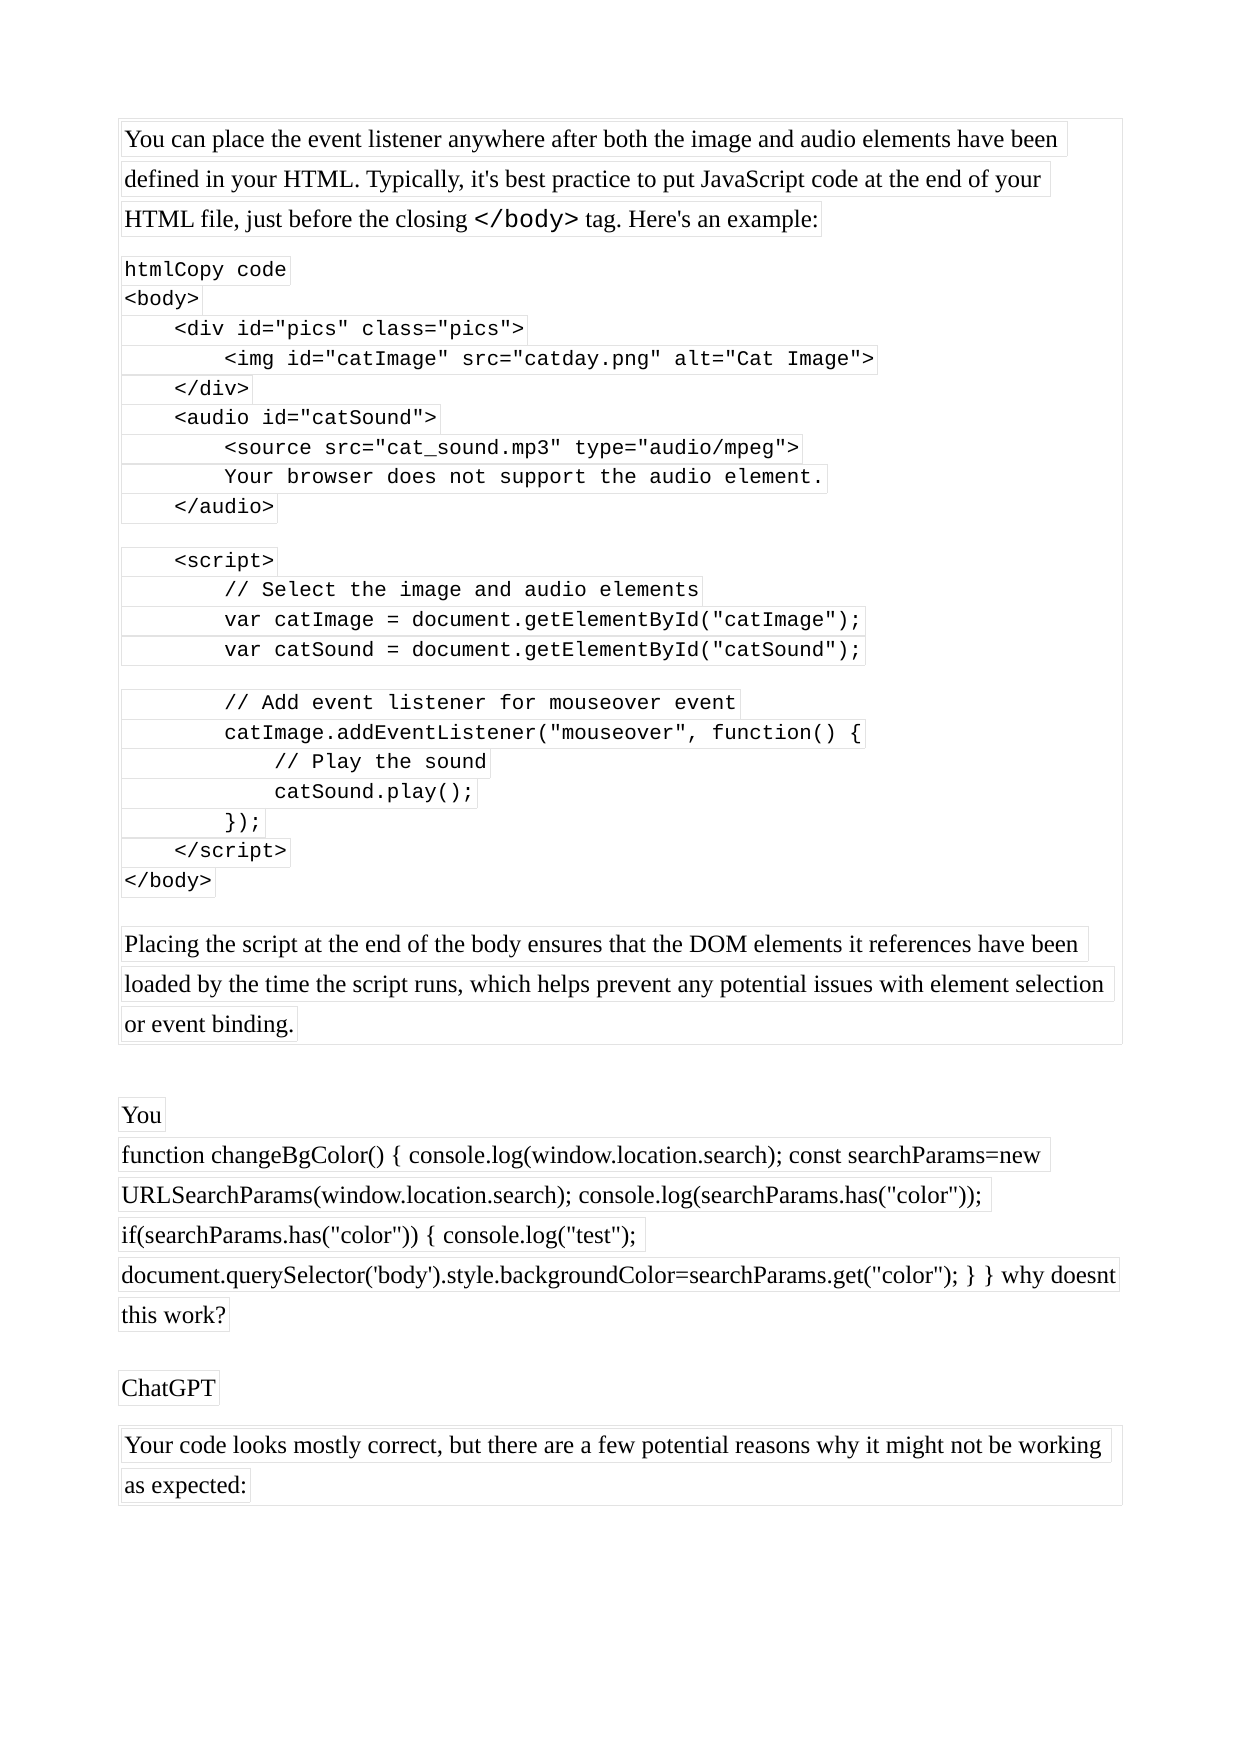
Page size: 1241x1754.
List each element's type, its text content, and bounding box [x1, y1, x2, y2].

text <audio id="catSound"> [253, 401, 1122, 431]
text You can place the event listener anywhere after both the image and audio elements have been defined in your HTML. Typically, it's best practice to put JavaScript code at the end of your HTML file, just before the closing </body> tag. Here's an example: [119, 119, 1122, 236]
text // Add event listener for mouseover event [119, 686, 1122, 716]
text // Select the image and audio elements [122, 577, 702, 603]
text <div id="pics" class="pics"> [203, 312, 1122, 342]
text <source src="cat_sound.mp3" type="audio/mpeg"> [122, 435, 802, 461]
text </script> [266, 834, 1122, 864]
text catSound.play(); [122, 775, 1122, 805]
text You [119, 1098, 165, 1131]
text // Play the sound [122, 745, 1122, 775]
text Your browser does not support the audio element. [122, 465, 827, 490]
text <div id="pics" class="pics"> [122, 316, 527, 342]
text <img id="catImage" src="catday.png" alt="Cat Image"> [122, 346, 877, 371]
text </div> [122, 376, 252, 401]
text <script> [119, 543, 1122, 573]
text </audio> [122, 494, 277, 523]
text var catImage = document.getElementById("catImage"); [122, 607, 865, 633]
text // Select the image and audio elements [278, 573, 1122, 603]
text ChatGPT [119, 1371, 219, 1405]
text Placing the script at the end of the body ensures that the DOM elements it references have been loaded by the time the script runs, which helps prevent any potential issues with element selection or event binding. [119, 923, 1122, 1044]
text [166, 1097, 1122, 1132]
text <source src="cat_sound.mp3" type="audio/mpeg"> [441, 431, 1122, 461]
text function changeBgColor() { console.log(window.location.search); const searchParams=new URLSearchParams(window.location.search); console.log(searchParams.has("color")); if(searchParams.has("color")) { console.log("test"); document.querySelector('body').style.backgroundColor=searchParams.get("color"); } } why doesnt this work? [118, 1137, 1122, 1332]
text <img id="catImage" src="catday.png" alt="Cat Image"> [528, 342, 1122, 371]
text <body> [122, 282, 1122, 312]
text var catImage = document.getElementById("catImage"); [703, 603, 1122, 633]
text var catSound = document.getElementById("catSound"); [122, 637, 865, 665]
text [278, 490, 1122, 523]
text <audio id="catSound"> [122, 405, 440, 431]
text </script> [122, 839, 290, 864]
text </body> [122, 864, 1122, 897]
text [220, 1370, 1122, 1405]
text htmlCopy code [119, 253, 1122, 282]
text }); [122, 809, 265, 834]
text [266, 805, 1122, 834]
text [866, 633, 1122, 665]
text catImage.addEventListener("mouseover", function() { [741, 716, 1122, 745]
text [253, 371, 1122, 401]
text Your code looks mostly correct, but there are a few potential reasons why it might not be working as expected: [119, 1426, 1122, 1505]
text catImage.addEventListener("mouseover", function() { [122, 720, 865, 745]
text Your browser does not support the audio element. [803, 461, 1122, 490]
